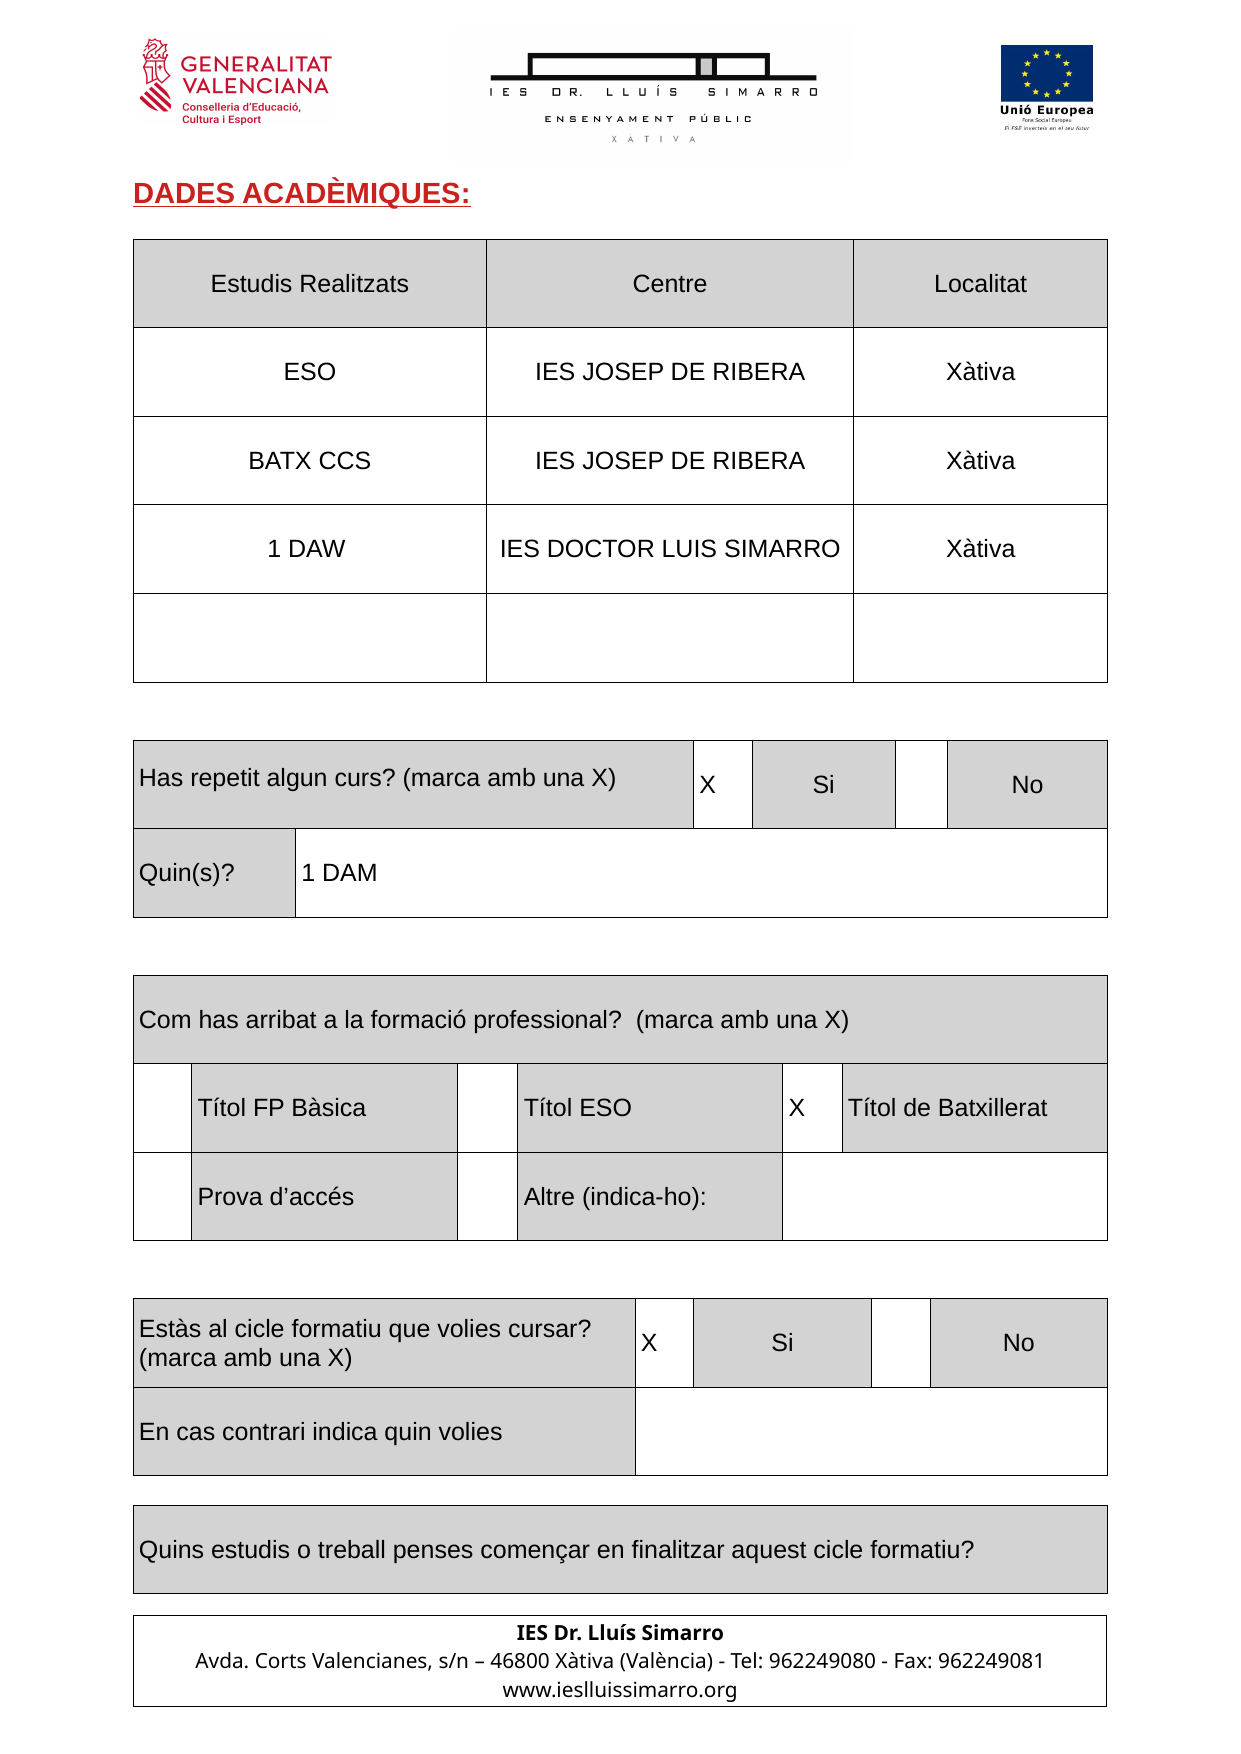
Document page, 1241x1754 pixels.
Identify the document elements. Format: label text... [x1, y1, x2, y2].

table_cell Xàtiva [854, 417, 1107, 504]
table_cell BATX CCS [134, 417, 486, 504]
table_header Si [694, 1299, 871, 1387]
table_cell [458, 1153, 517, 1240]
table_cell ESO [134, 328, 486, 416]
table_header Estudis Realitzats [134, 240, 486, 327]
table_cell IES JOSEP DE RIBERA [487, 417, 853, 504]
table_header Has repetit algun curs? (marca amb una X) [134, 741, 693, 828]
table_cell 1 DAM [296, 829, 1107, 917]
table_header X [694, 741, 752, 828]
table_cell Títol de Batxillerat [843, 1064, 1107, 1152]
table_cell En cas contrari indica quin volies [134, 1388, 635, 1475]
table_cell [487, 594, 853, 681]
table_header No [931, 1299, 1107, 1387]
table_header Estàs al cicle formatiu que volies cursar? (marca amb una X) [134, 1299, 635, 1387]
table_header Centre [487, 240, 853, 327]
table_cell Títol FP Bàsica [192, 1064, 457, 1152]
table_cell [636, 1388, 1107, 1475]
table_cell [783, 1153, 1107, 1240]
table_header X [636, 1299, 693, 1387]
table_cell Xàtiva [854, 505, 1107, 593]
table_cell 1 DAW [134, 505, 486, 593]
table_cell Títol ESO [518, 1064, 782, 1152]
table_cell [458, 1064, 517, 1152]
table_header Quins estudis o treball penses començar en finalitzar aquest cicle formatiu? [134, 1506, 1107, 1593]
table_header Si [753, 741, 895, 828]
table_cell IES JOSEP DE RIBERA [487, 328, 853, 416]
table_cell IES DOCTOR LUIS SIMARRO [487, 505, 853, 593]
table_cell Quin(s)? [134, 829, 295, 917]
table_cell Prova d’accés [192, 1153, 457, 1240]
table_header Com has arribat a la formació professional? (marca amb una X) [134, 976, 1107, 1063]
table_header No [948, 741, 1107, 828]
table_cell [134, 1064, 191, 1152]
table_cell [134, 1153, 191, 1240]
table_header [896, 741, 947, 828]
table_header [872, 1299, 930, 1387]
table_cell Altre (indica-ho): [518, 1153, 782, 1240]
table_header Localitat [854, 240, 1107, 327]
text DADES ACADÈMIQUES: [133, 176, 1107, 210]
table_cell Xàtiva [854, 328, 1107, 416]
table_cell [134, 594, 486, 681]
table_cell [854, 594, 1107, 681]
table_cell X [783, 1064, 842, 1152]
